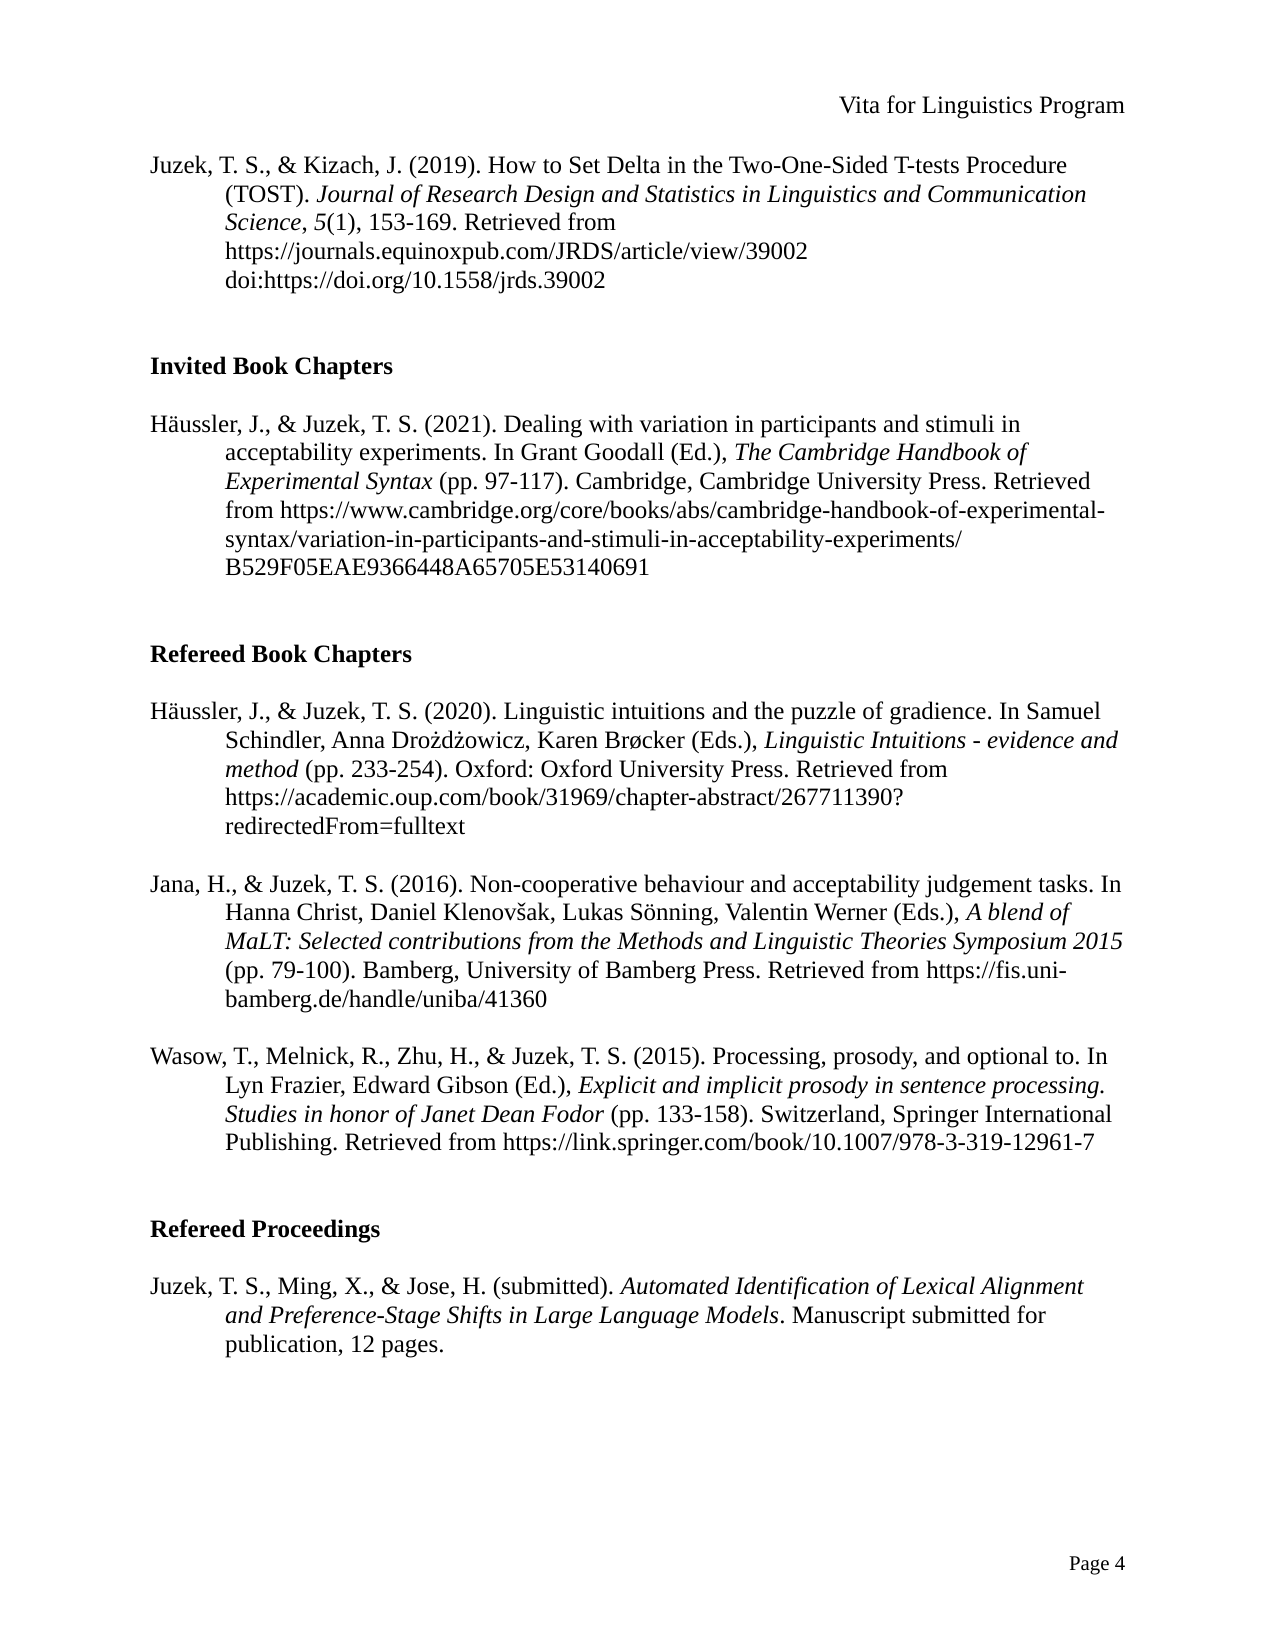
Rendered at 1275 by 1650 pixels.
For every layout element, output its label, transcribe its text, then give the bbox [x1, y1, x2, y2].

text Refereed Proceedings [150, 1214, 1125, 1242]
text Refereed Book Chapters [150, 639, 1125, 667]
text Juzek, T. S., Ming, X., & Jose, H. (submitted). Automated Identification of Lexical Alignment and Preference-Stage Shifts in Large Language Models. Manuscript submitted for publication, 12 pages. [150, 1271, 1125, 1357]
text Häussler, J., & Juzek, T. S. (2021). Dealing with variation in participants and stimuli in acceptability experiments. In Grant Goodall (Ed.), The Cambridge Handbook of Experimental Syntax (pp. 97-117). Cambridge, Cambridge University Press. Retrieved from https://www.cambridge.org/core/books/abs/cambridge-handbook-of-experimental-syntax/variation-in-participants-and-stimuli-in-acceptability-experiments/B529F05EAE9366448A65705E53140691 [150, 409, 1125, 581]
text Wasow, T., Melnick, R., Zhu, H., & Juzek, T. S. (2015). Processing, prosody, and optional to. In Lyn Frazier, Edward Gibson (Ed.), Explicit and implicit prosody in sentence processing. Studies in honor of Janet Dean Fodor (pp. 133-158). Switzerland, Springer International Publishing. Retrieved from https://link.springer.com/book/10.1007/978-3-319-12961-7 [150, 1041, 1125, 1156]
text Invited Book Chapters [150, 351, 1125, 380]
text Jana, H., & Juzek, T. S. (2016). Non-cooperative behaviour and acceptability judgement tasks. In Hanna Christ, Daniel Klenovšak, Lukas Sönning, Valentin Werner (Eds.), A blend of MaLT: Selected contributions from the Methods and Linguistic Theories Symposium 2015 (pp. 79-100). Bamberg, University of Bamberg Press. Retrieved from https://fis.uni-bamberg.de/handle/uniba/41360 [150, 869, 1125, 1012]
text Häussler, J., & Juzek, T. S. (2020). Linguistic intuitions and the puzzle of gradience. In Samuel Schindler, Anna Drożdżowicz, Karen Brøcker (Eds.), Linguistic Intuitions - evidence and method (pp. 233-254). Oxford: Oxford University Press. Retrieved from https://academic.oup.com/book/31969/chapter-abstract/267711390?redirectedFrom=fulltext [150, 696, 1125, 840]
text Juzek, T. S., & Kizach, J. (2019). How to Set Delta in the Two-One-Sided T-tests Procedure (TOST). Journal of Research Design and Statistics in Linguistics and Communication Science, 5(1), 153-169. Retrieved from https://journals.equinoxpub.com/JRDS/article/view/39002 doi:https://doi.org/10.1558/jrds.39002 [150, 150, 1125, 294]
